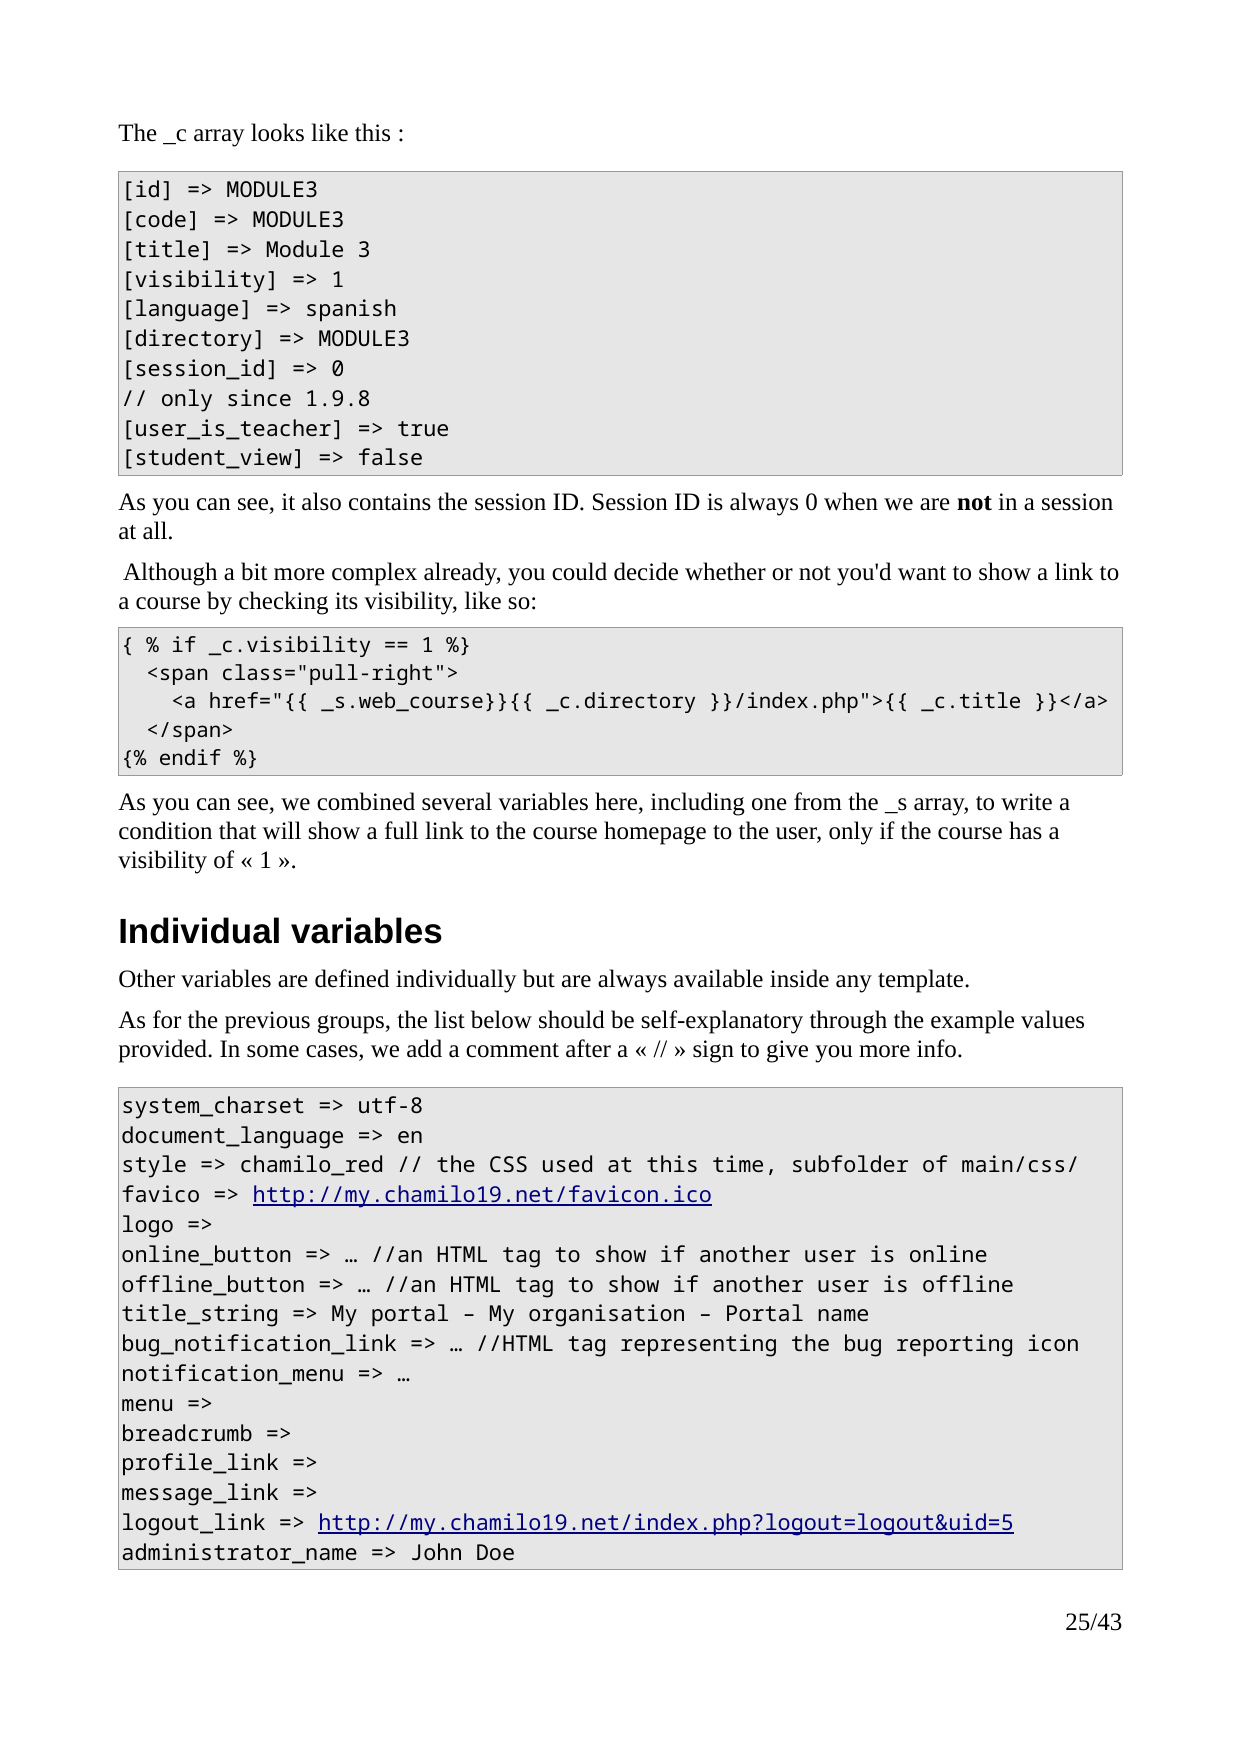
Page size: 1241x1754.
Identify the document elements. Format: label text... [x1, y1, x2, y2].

text system_charset => utf-8 document_language => en style => chamilo_red // the CSS used at this time, subfolder of main/css/ favico => http://my.chamilo19.net/favicon.ico logo => online_button => … //an HTML tag to show if another user is online offline_button => … //an HTML tag to show if another user is offline title_string => My portal – My organisation – Portal name bug_notification_link => … //HTML tag representing the bug reporting icon notification_menu => … menu => breadcrumb => profile_link => message_link => logout_link => http://my.chamilo19.net/index.php?logout=logout&uid=5 administrator_name => John Doe [119, 1088, 1122, 1569]
text As you can see, we combined several variables here, including one from the _s array, to write a condition that will show a full link to the course homepage to the user, only if the course has a visibility of « 1 ». [118, 787, 1122, 874]
text The _c array looks like this : [118, 118, 1122, 147]
text Although a bit more complex already, you could decide whether or not you'd want to show a link to a course by checking its visibility, like so: [118, 557, 1122, 615]
text [id] => MODULE3 [code] => MODULE3 [title] => Module 3 [visibility] => 1 [language] => spanish [directory] => MODULE3 [session_id] => 0 // only since 1.9.8 [user_is_teacher] => true [student_view] => false [119, 172, 1122, 475]
text { % if _c.visibility == 1 %} <span class="pull-right"> <a href="{{ _s.web_course}}{{ _c.directory }}/index.php">{{ _c.title }}</a> </span> {% endif %} [119, 628, 1122, 775]
subtitle Individual variables [118, 911, 1122, 951]
text As for the previous groups, the list below should be self-explanatory through the example values provided. In some cases, we add a comment after a « // » sign to give you more info. [118, 1005, 1122, 1063]
text As you can see, it also contains the session ID. Session ID is always 0 when we are not in a session at all. [118, 487, 1122, 545]
text Other variables are defined individually but are always available inside any template. [118, 964, 1122, 993]
